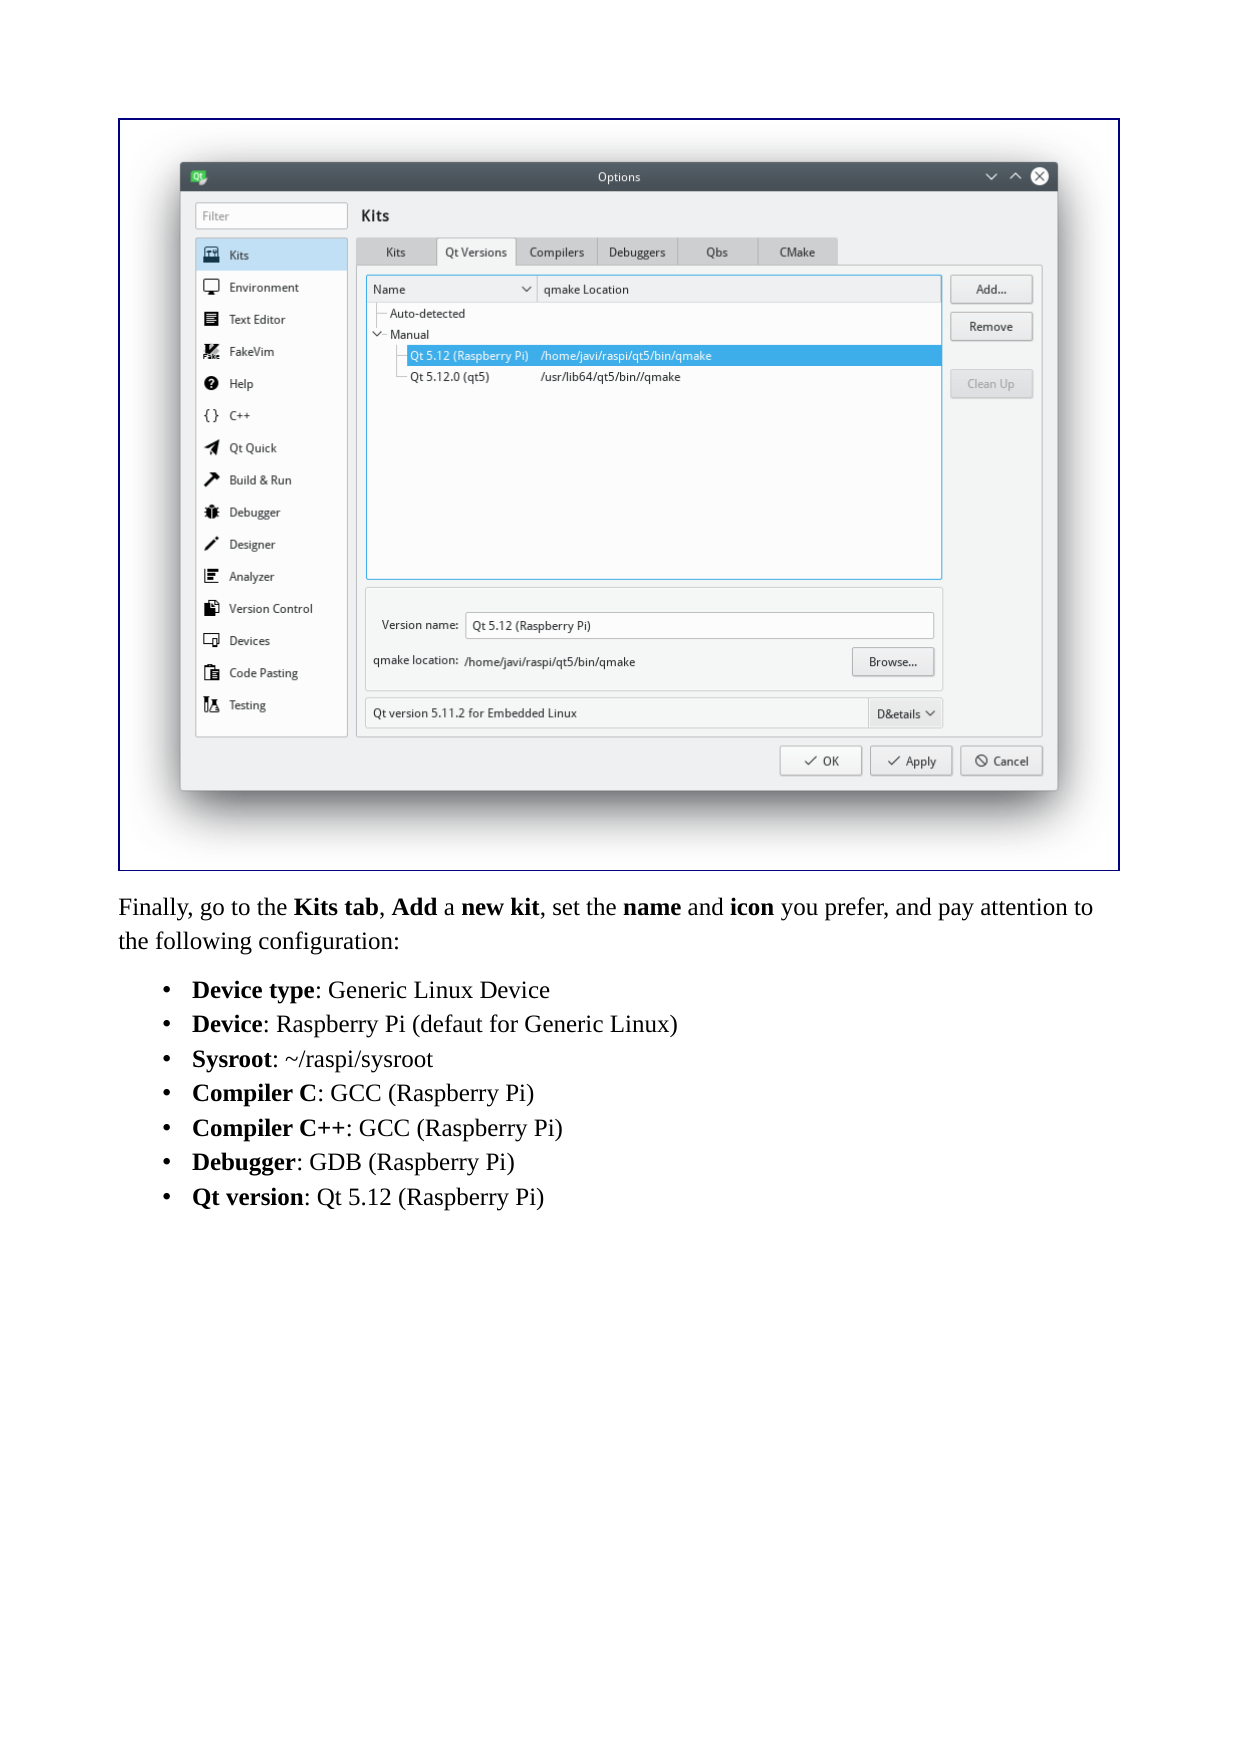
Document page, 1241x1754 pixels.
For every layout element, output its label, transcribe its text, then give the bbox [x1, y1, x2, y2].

list Compiler C++: GCC (Raspberry Pi) [162, 1113, 1122, 1142]
picture [120, 120, 1118, 870]
list Device type: Generic Linux Device [162, 975, 1122, 1004]
text Finally, go to the Kits tab, Add a new kit, set the name and icon you prefer, and pay attention to the following configuration: [118, 892, 1122, 955]
list Debugger: GDB (Raspberry Pi) [162, 1147, 1122, 1176]
list Sysroot: ~/raspi/sysroot [162, 1044, 1122, 1073]
list Compiler C: GCC (Raspberry Pi) [162, 1078, 1122, 1107]
list Device: Raspberry Pi (defaut for Generic Linux) [162, 1009, 1122, 1038]
list Qt version: Qt 5.12 (Raspberry Pi) [162, 1182, 1122, 1211]
